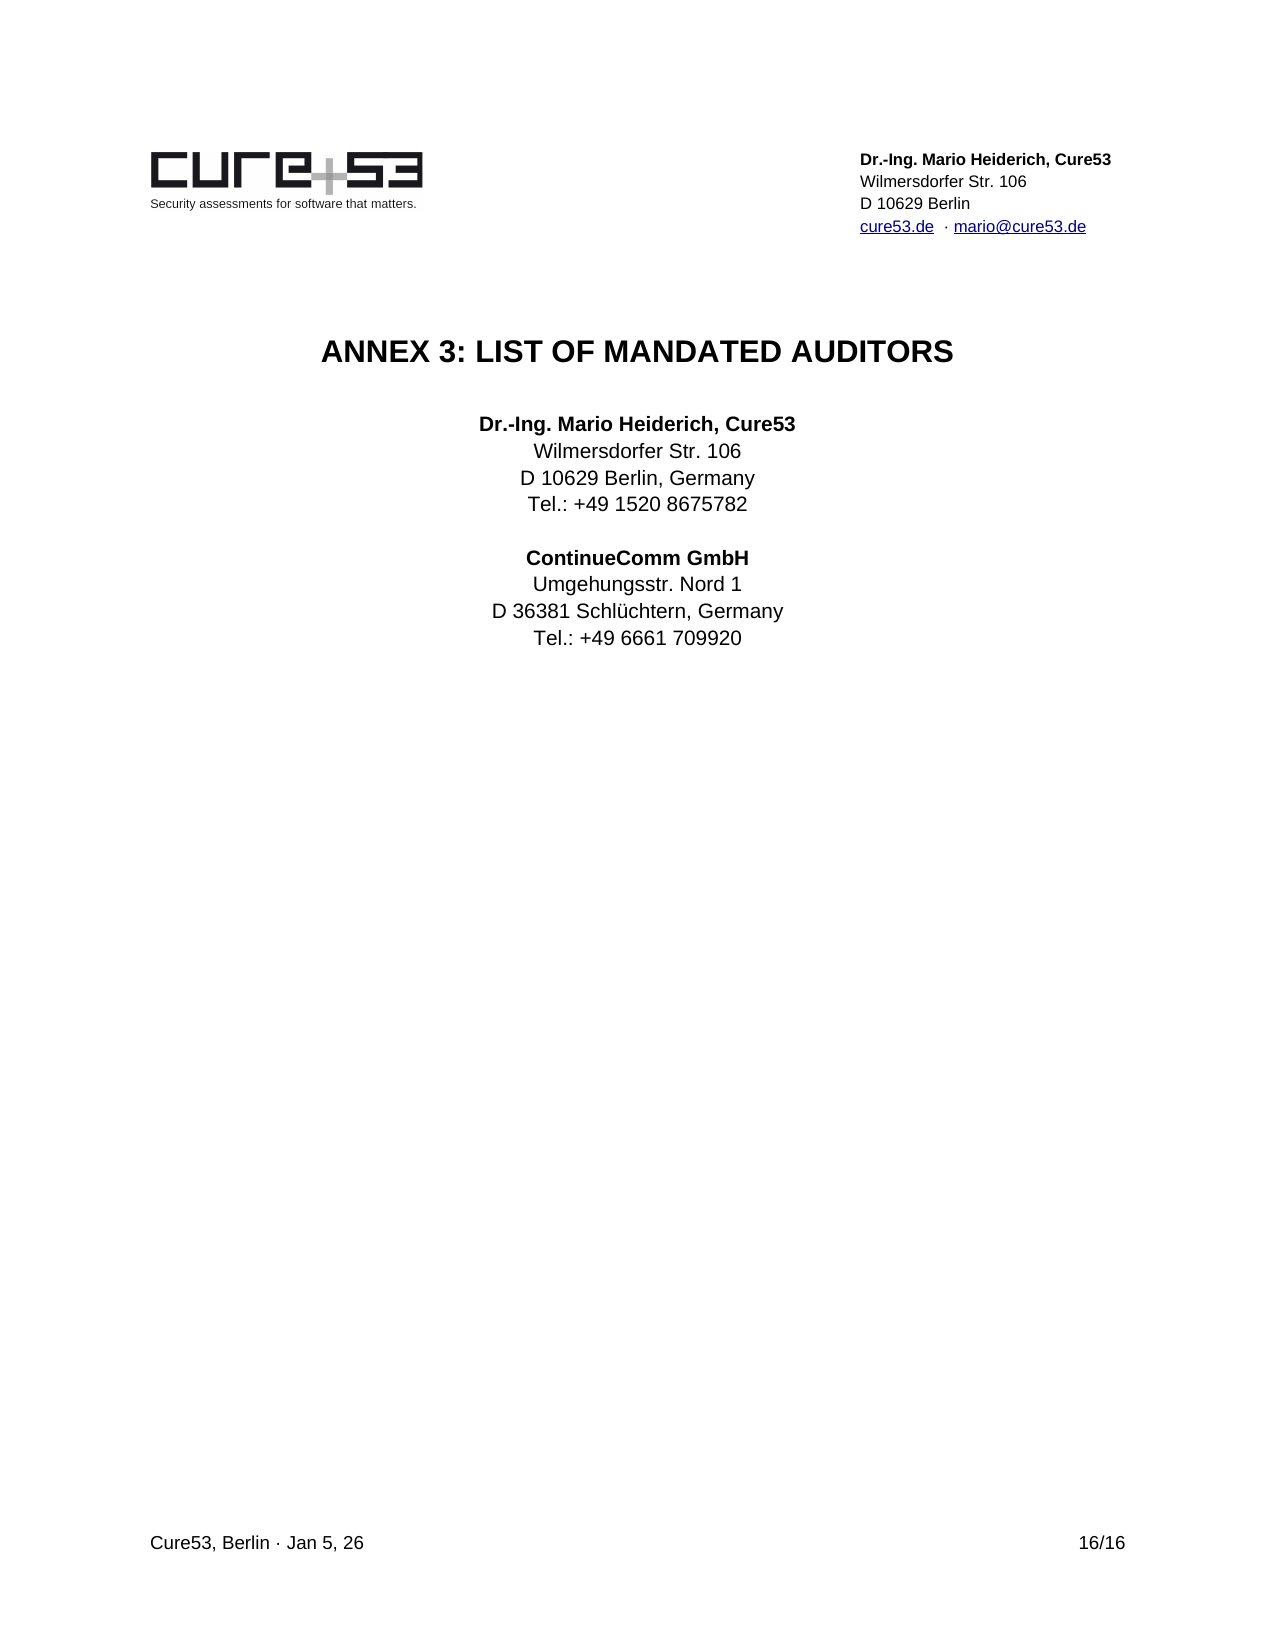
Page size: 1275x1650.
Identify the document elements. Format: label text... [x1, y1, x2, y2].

picture [150, 151, 423, 212]
text ContinueComm GmbH [150, 546, 1125, 569]
text Dr.-Ing. Mario Heiderich, Cure53 [150, 413, 1125, 436]
text Tel.: +49 6661 709920 [150, 626, 1125, 649]
text Tel.: +49 1520 8675782 [150, 493, 1125, 516]
text Umgehungsstr. Nord 1 [150, 573, 1125, 596]
subtitle ANNEX 3: LIST OF MANDATED AUDITORS [150, 334, 1125, 368]
text D 10629 Berlin, Germany [150, 466, 1125, 489]
text D 36381 Schlüchtern, Germany [150, 599, 1125, 623]
text Wilmersdorfer Str. 106 [150, 439, 1125, 463]
